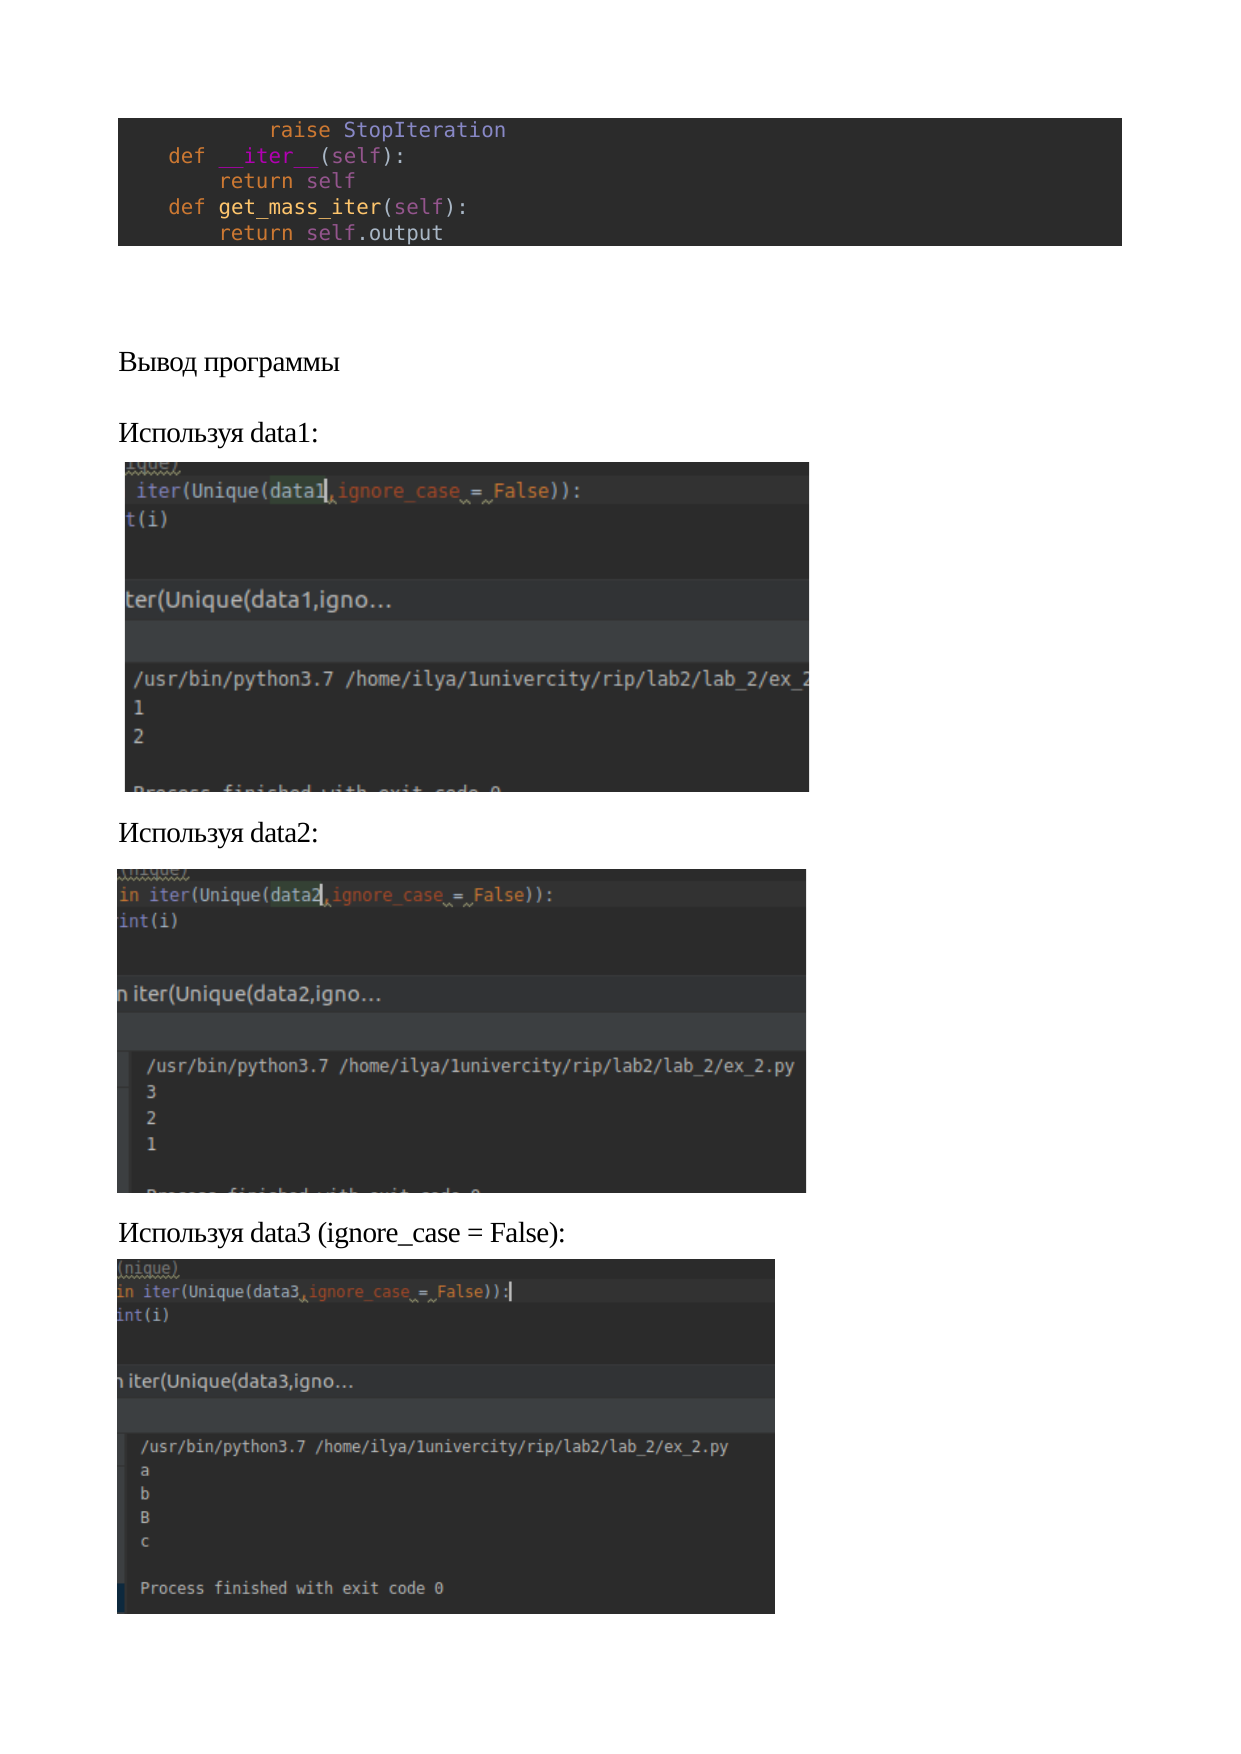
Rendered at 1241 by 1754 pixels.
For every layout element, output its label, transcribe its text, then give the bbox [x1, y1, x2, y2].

text raise StopIteration [118, 118, 1122, 144]
text def get_mass_iter(self): [118, 195, 1122, 221]
picture [117, 869, 807, 1193]
text Используя data2: [118, 815, 1122, 849]
text Используя data1: [118, 415, 1122, 448]
text Используя data3 (ignore_case = False): [118, 1215, 1122, 1249]
text return self.output [118, 221, 1122, 246]
subtitle Вывод программы [118, 344, 1122, 378]
text return self [118, 169, 1122, 195]
text def __iter__(self): [118, 144, 1122, 169]
picture [117, 1259, 775, 1614]
picture [124, 462, 810, 792]
